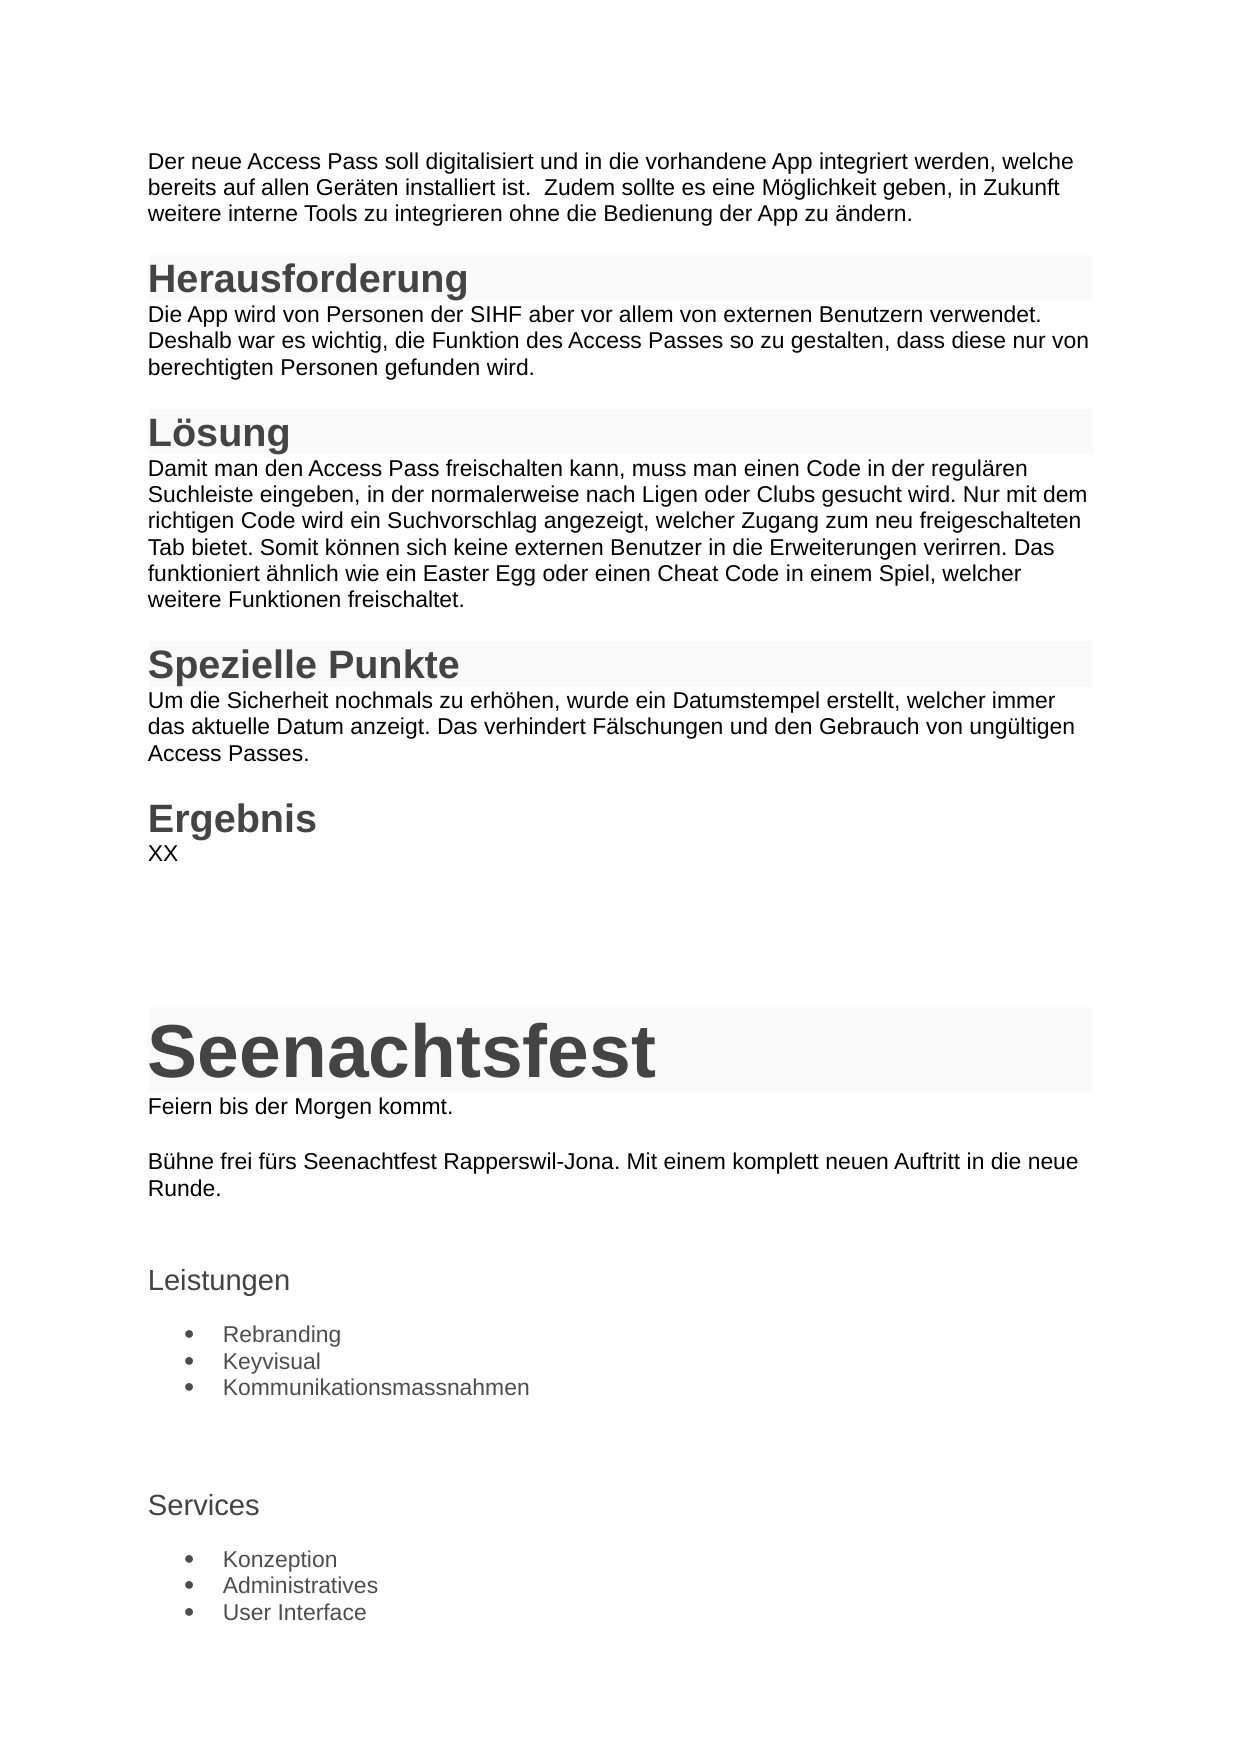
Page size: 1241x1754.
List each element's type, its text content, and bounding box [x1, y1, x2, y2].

subtitle Herausforderung [148, 255, 1093, 301]
list Kommunikationsmassnahmen [185, 1374, 1093, 1401]
text Um die Sicherheit nochmals zu erhöhen, wurde ein Datumstempel erstellt, welcher immer das aktuelle Datum anzeigt. Das verhindert Fälschungen und den Gebrauch von ungültigen Access Passes. [148, 687, 1093, 766]
text Feiern bis der Morgen kommt. [148, 1093, 1093, 1119]
list User Interface [185, 1599, 1093, 1625]
list Administratives [185, 1572, 1093, 1599]
subtitle Spezielle Punkte [148, 641, 1093, 687]
subtitle Seenachtsfest [148, 1007, 1093, 1093]
subtitle Leistungen [148, 1263, 1093, 1296]
text Bühne frei fürs Seenachtfest Rapperswil-Jona. Mit einem komplett neuen Auftritt in die neue Runde. [148, 1148, 1093, 1201]
text Ergebnis [148, 795, 1093, 840]
subtitle Services [148, 1488, 1093, 1521]
subtitle Lösung [148, 409, 1093, 454]
text XX [148, 840, 1093, 867]
list Rebranding [185, 1321, 1093, 1348]
text Der neue Access Pass soll digitalisiert und in die vorhandene App integriert werden, welche bereits auf allen Geräten installiert ist. Zudem sollte es eine Möglichkeit geben, in Zukunft weitere interne Tools zu integrieren ohne die Bedienung der App zu ändern. [148, 148, 1093, 227]
list Keyvisual [185, 1348, 1093, 1374]
text Damit man den Access Pass freischalten kann, muss man einen Code in der regulären Suchleiste eingeben, in der normalerweise nach Ligen oder Clubs gesucht wird. Nur mit dem richtigen Code wird ein Suchvorschlag angezeigt, welcher Zugang zum neu freigeschalteten Tab bietet. Somit können sich keine externen Benutzer in die Erweiterungen verirren. Das funktioniert ähnlich wie ein Easter Egg oder einen Cheat Code in einem Spiel, welcher weitere Funktionen freischaltet. [148, 454, 1093, 613]
list Konzeption [185, 1546, 1093, 1572]
text Die App wird von Personen der SIHF aber vor allem von externen Benutzern verwendet. Deshalb war es wichtig, die Funktion des Access Passes so zu gestalten, dass diese nur von berechtigten Personen gefunden wird. [148, 301, 1093, 380]
